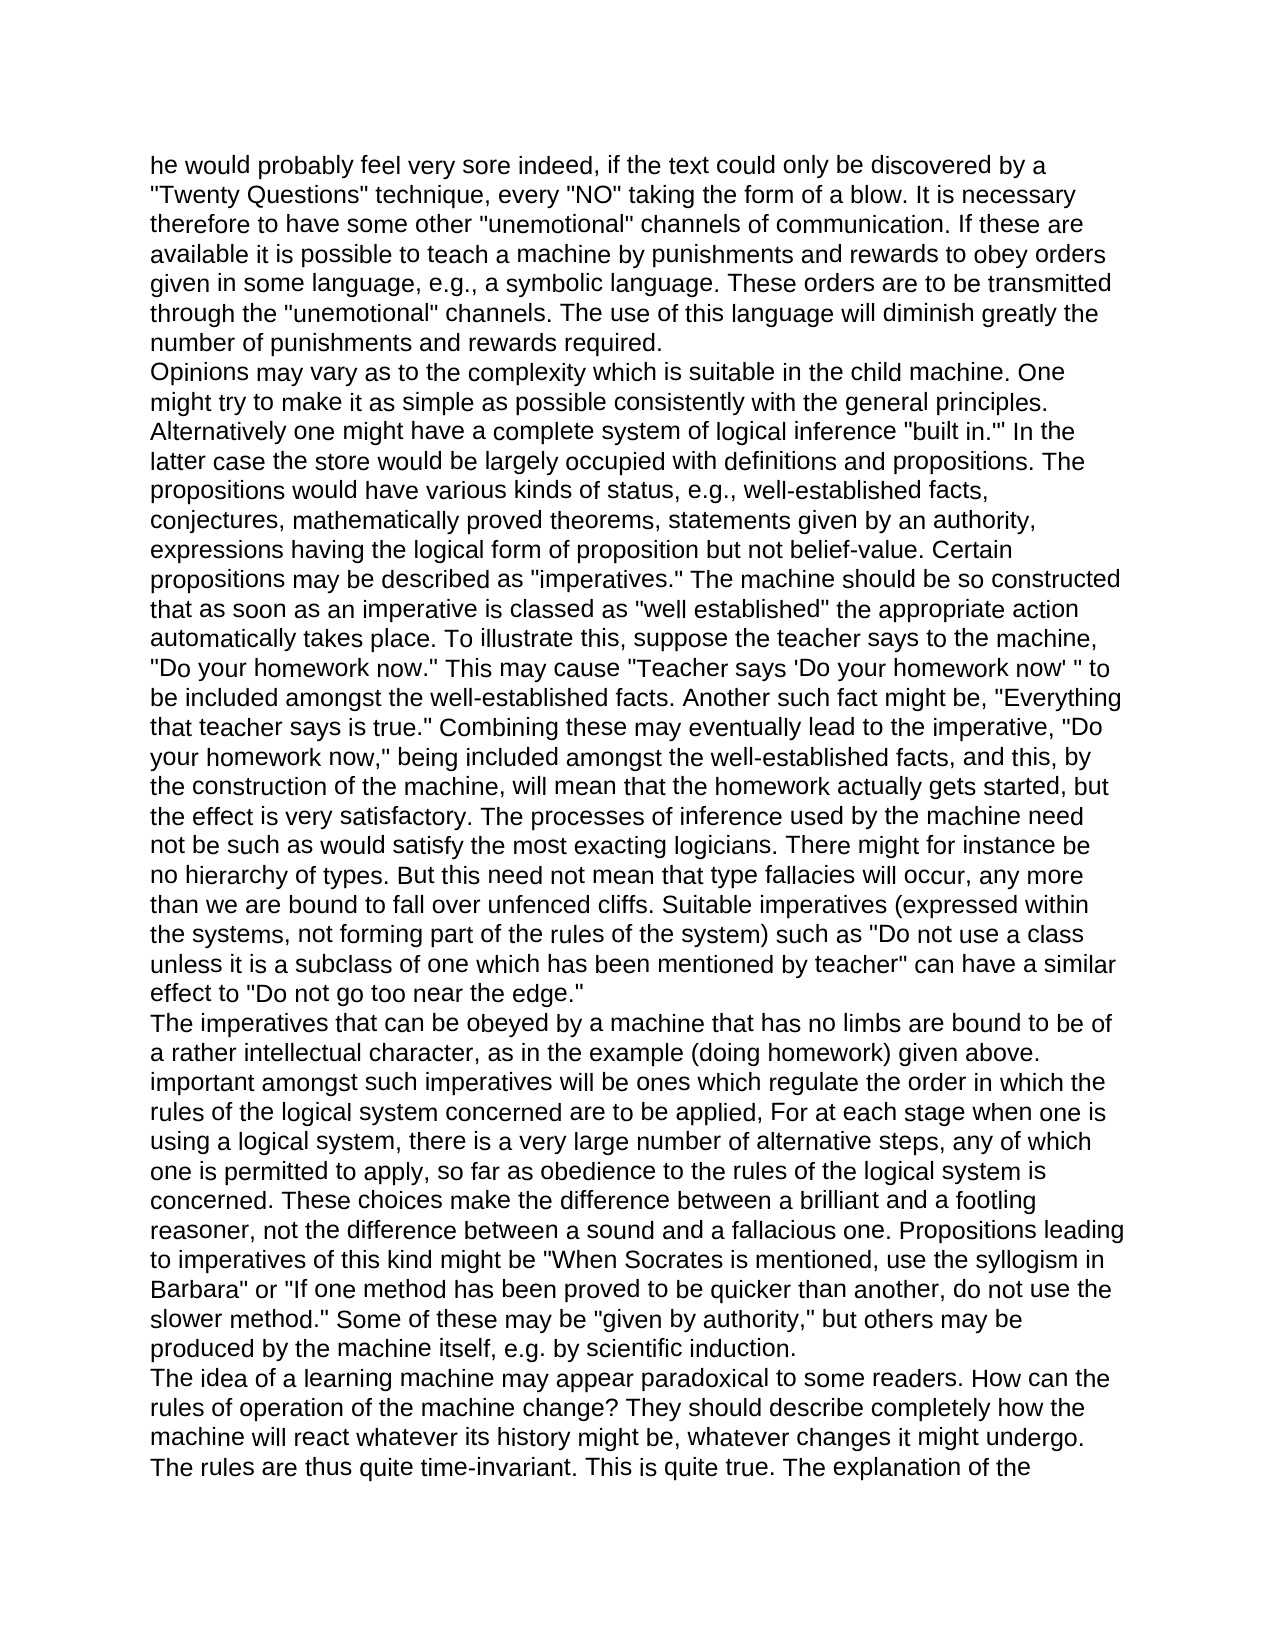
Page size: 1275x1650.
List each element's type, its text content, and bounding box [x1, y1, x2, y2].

text he would probably feel very sore indeed, if the text could only be discovered by a "Twenty Questions" technique, every "NO" taking the form of a blow. It is necessary therefore to have some other "unemotional" channels of communication. If these are available it is possible to teach a machine by punishments and rewards to obey orders given in some language, e.g., a symbolic language. These orders are to be transmitted through the "unemotional" channels. The use of this language will diminish greatly the number of punishments and rewards required. [150, 150, 1125, 357]
text Opinions may vary as to the complexity which is suitable in the child machine. One might try to make it as simple as possible consistently with the general principles. Alternatively one might have a complete system of logical inference "built in."' In the latter case the store would be largely occupied with definitions and propositions. The propositions would have various kinds of status, e.g., well-established facts, conjectures, mathematically proved theorems, statements given by an authority, expressions having the logical form of proposition but not belief-value. Certain propositions may be described as "imperatives." The machine should be so constructed that as soon as an imperative is classed as "well established" the appropriate action automatically takes place. To illustrate this, suppose the teacher says to the machine, "Do your homework now." This may cause "Teacher says 'Do your homework now' " to be included amongst the well-established facts. Another such fact might be, "Everything that teacher says is true." Combining these may eventually lead to the imperative, "Do your homework now," being included amongst the well-established facts, and this, by the construction of the machine, will mean that the homework actually gets started, but the effect is very satisfactory. The processes of inference used by the machine need not be such as would satisfy the most exacting logicians. There might for instance be no hierarchy of types. But this need not mean that type fallacies will occur, any more than we are bound to fall over unfenced cliffs. Suitable imperatives (expressed within the systems, not forming part of the rules of the system) such as "Do not use a class unless it is a subclass of one which has been mentioned by teacher" can have a similar effect to "Do not go too near the edge." [150, 357, 1125, 1008]
text The idea of a learning machine may appear paradoxical to some readers. How can the rules of operation of the machine change? They should describe completely how the machine will react whatever its history might be, whatever changes it might undergo. The rules are thus quite time-invariant. This is quite true. The explanation of the [150, 1363, 1125, 1481]
text The imperatives that can be obeyed by a machine that has no limbs are bound to be of a rather intellectual character, as in the example (doing homework) given above. important amongst such imperatives will be ones which regulate the order in which the rules of the logical system concerned are to be applied, For at each stage when one is using a logical system, there is a very large number of alternative steps, any of which one is permitted to apply, so far as obedience to the rules of the logical system is concerned. These choices make the difference between a brilliant and a footling reasoner, not the difference between a sound and a fallacious one. Propositions leading to imperatives of this kind might be "When Socrates is mentioned, use the syllogism in Barbara" or "If one method has been proved to be quicker than another, do not use the slower method." Some of these may be "given by authority," but others may be produced by the machine itself, e.g. by scientific induction. [150, 1008, 1125, 1363]
